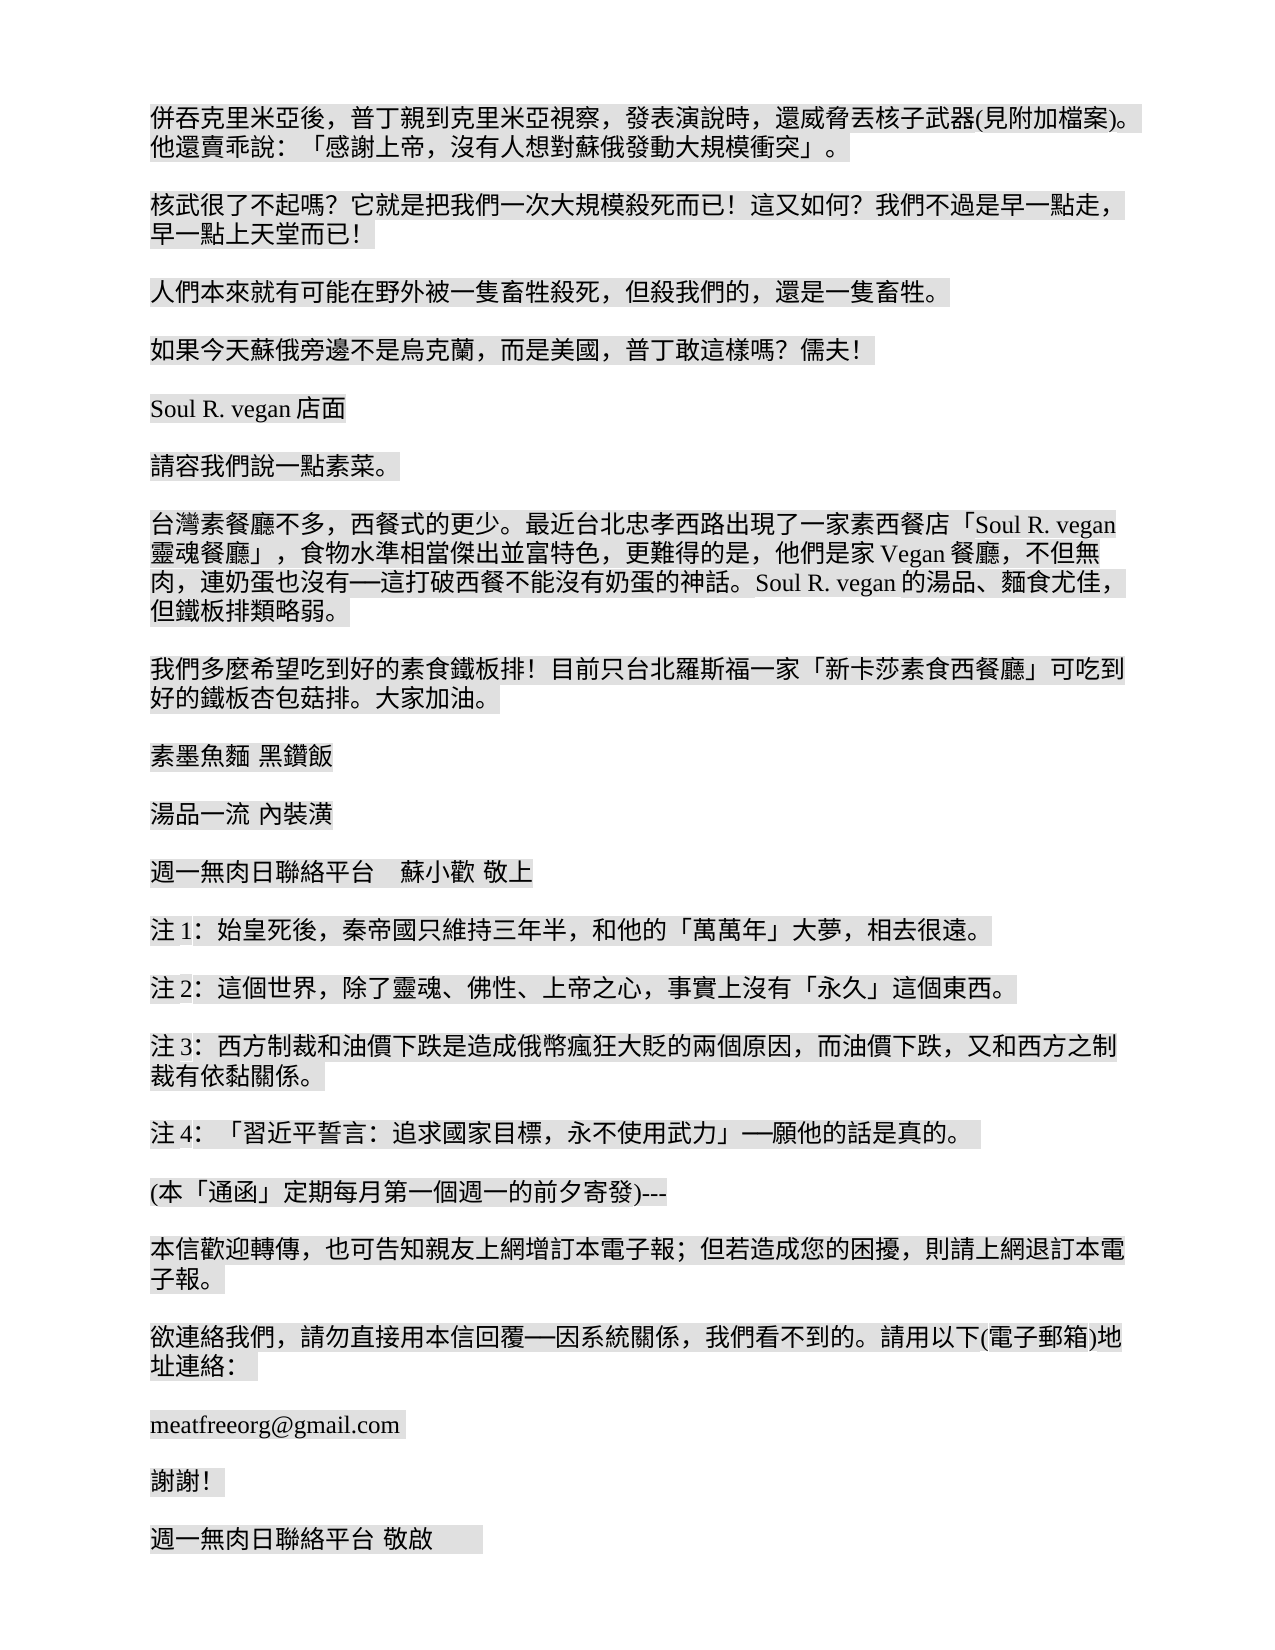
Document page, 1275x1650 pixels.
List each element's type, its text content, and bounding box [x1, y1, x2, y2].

text 我始終處在一種有口難言的極端困境，一口對萬口。 黨外時，周遭幾乎所有人說，蔣家及國民黨政府如此民主，如此勤政愛民，你們這些陰謀野心份子卻硬是要破壞社會安定，污蔑政府。 二十年後，民進唬爛黨壯大了，胡作非為變本加厲，扯爛污程度青出於藍，但周遭每個人卻說，民主進步黨勤政清廉愛台灣，誰反對它，誰就是反民主反進步。 一會兒藍一會兒綠，旗子變換有序，扯爛污輪流來；而且，反共抗俄的基調一天也沒變過。這是島內狀況。若是島內島外呢，美國這個天字第一號大惡魔卻始終是大多數世人心目中慈眉善目正義凜然捨身救人的天使。 有些蠢蛋，他蠢在自己的世界裏，不會寫成文字，不會對外發聲。但這島上，無知就是勇氣，愚蠢就是力量，越來越多這樣一些蠢到爆的人，他的愚蠢是對外大放送的；而且，寫起東西來，姿態巍峨，講得好像他很懂很熱血似的。 面對這樣一種眾口鑠金、真理被綁架的年代，你若要一個個開家教班，一個個從頭說起，一個個去澄清、講解，豈不累死？ 在過去，或許可以把洗腦歸因於資訊的壟斷。但這年代，表面上資訊氾濫，但其實氾濫的只是一些垃圾資訊 (就像台灣每天的所謂 "新聞報導" 那樣)或無關宏旨的細節問題，資訊壟斷的本質仍然一如往昔，甚且變本加厲。繁體中文世界(也就是台灣)更是如此。 倫敦有個電影院聚集的廣場，廣場中央有座小公園，公園裏頭有座銅像，很高，可能是莎士比亞吧我不知道，我注意到銅像上有一行小字寫著： "世界沒有黑暗，只有無知"。在我看來，令人厭惡的並非無知，而是無知卻缺乏病識感。明明什麼也不懂，但卻姿態巍峨，蠢話亂噴。 沒有人對於世界負有任何必然的義務，每個人對於世界能做、該做的，也許就只是把自己教育好。就像古代醫師第一倫理守則那樣，first, do no harm. 你我也許無助於世界，但至少，我們應該盡量不要進一步去加深危害。當無知和蠢血帶來一種瀰漫於世的大災難，我們就應學習適當認知人事物，並且控制好自己有害於世的蠢血和低能口水。 今天收到一封素食電子報，我沒訂，莫名其妙就寄到我信箱來。裏頭是一篇裝模作樣的蠢文，可謂典範，建議一讀。我也給回了信，如信末所貼。 對於這樣一篇蠢文，讀來一點都不陌生，在一些蠢血沸騰的所謂運動裏，多得是這樣一種聲音。講好聽是 "純潔" "善意"，但一個18歲以上的成年人如果還如此 "純潔"，那就不能說是純潔而是愚蠢。 至於善意，一個懷有善意的人，其實不太可能如此無知。因為善意就是一種在乎，當你在乎某事，自然就會驅使你去切實了解問題。你看市面上每個生意人，在事關利潤的部份，你找不到幾個無知的純潔者，為什麼？因為他真的在乎，他在乎一己之利益，所以他一定會把自己教育得很好，絕對不可能有離譜的無知出現。 但是，一旦面對公眾事務，人們就無所謂了，隨便了解一下便能口水亂噴，甚至參加抗爭，蠢血沸騰個不停。不過，往往也都沸騰個五分鐘又沒事了，等待下一次的政治動員。 陳真 =============== 你們的嘴巴顯然比大腦發達。何不多看點書再來蠢血沸騰也不遲？ 陳真 -------------- 週一無肉日平台 於 2015年2月8日 寫道： 各位朋友： 俄國總統普丁，是形勢高手，佈局高手，甚至可能是談判高手。一個善於下棋的人，能力很好，卻令人齒冷。 取之有道，取之無道，在一念之間。 如果有力者能兼併弱小者，照這種獸性兼併理論，歐洲應該先會併成只剩幾個大國，比方，變成蘇俄、德國、英國、法國，其它人會不見了。然後，由這幾個國家拚個你死我活，再變成只剩最強的一個，它統一了全歐，就像秦始皇當年愚蠢的想法一樣(注1)。 但即便經過最後的兩次血腥世界大戰，這種情況並未發生。兩次大戰，歐洲都是主戰場，但歐洲人很快發現，打了半天根本無法改變什麼，還是──大國、小國林立，大國和小國並存。 我們覺得，歐洲人應該是從愚蠢中覺悟了，兩次世界大戰，帶給他們的痛苦太大。大家慢慢拆除核彈頭，寬鬆、尊重、和平地維持大大小小、曲曲角角的國界。 沒有想到，普丁打破這種智慧的覺悟。在烏克蘭的克米里亞島之爭中，於烏克蘭政府並沒有犯任何人道上的錯誤的情況下，普丁先偷偷摸摸，繼而說謊，最後看看左右無事，再公然把軍隊開進了克米里亞島，並讓克里米亞經由「先獨立，後併入俄國」的程序，併入俄國。 去年(2014年)四月，俄國正式併吞了原屬於烏克蘭的這個半島。 把軍隊開入別人國家，這是形同宣戰的。這代表了歐洲人將從智慧中，退回「愚蠢的循環」裏。因為這個行動，代表「軍力強者，可以侵略並併吞別人領土」的邏輯是成立的。這好像一台電腦，已被開機，它裏面有作業平台，可以開始活躍工作了。 戰爭的電腦已被開機，以後，歐洲的大國只要力量夠，隨時可以動手。兩次大戰，教訓好像還不夠的樣子。 真的令人氣憤！蘇俄，已經很愚蠢且很慘很慘地禍害過全人類一次了！現在，還想怎樣？ 共產主義、赤化全球，就是蘇俄搞出來的，此一念燒了全球，引發多少戰爭，致使多少人頭落地、家庭流離失所？！赤化全球，是不是愚蠢，只要看目前全球還剩幾個國家在實施共產主義(北韓吧？！)就知道了。他們自己愚蠢就算了，還拖著我們！ 通往地獄之路，往往是善意造成的。共產主義的目標是好的，我們甚至相信當初列寧赤化全球的出發點也是善意的，他想解放貧苦的階層，但手段錯誤、方法愚蠢，卻造成了人類的浩劫。 克里米亞島並不是不能獨立，並不是不能併入俄國。此島絕大多數的居民是講俄語的俄裔，只要透過和平和文明的方法並在事後照顧好不願獨立的人，獨立是合理的。 獨立和統一，都是中性的目標，但過程會讓整個事情呈現兩種完全不同的樣貌。規劃獨立或統一，應該經過非常長的合理時間做沈澱，雙方心平氣和互相討論，並有秩序地達成。以克島為例，好好討論，比方財產如何劃分，該還給人家烏克蘭政府的，要怎麼還，對不願留在克島的人，應怎樣協助遷移……等等，而基本的主軸，應該是「人本」、「人道」、「和平」。 以蘇格蘭規劃脫離聯合公國，加拿大「魁北克」希望自立為例證，分合結果反而不是太重要，其尊重當地居民的「文明過程」，才真是讓我們看到了「愚」和「賢」的不同選擇。 普丁在蘇俄，享有民主國家很罕見很罕見的高民調支持率。 蘇俄很遠，我們對它不是很了解，我們對蘇俄人也沒偏見。 但俄國軍隊入侵烏克蘭，應該也不只是普丁一個人的意思。國會是高票通過同意普丁出兵的。 這可能是整個蘇俄人的罪。 當然，所幸，我們在事件之起，也看到了蘇俄仍留著一股清醒的良心。 在蘇俄軍事干預克里米亞前夕，我們看到了五萬個蘇俄人站出來在莫斯科遊行，口號是「烏克蘭的事，我們放手吧！」 真希望，這一股清醒良心，比五萬，可以多一點！ 我們說，普丁是下棋高手，居心很遠，手段卻很現實、高明。他只吃了克里米亞，其它的先放著(而且當籌碼)，做得剛剛好，就是要讓西方國家「吞不下去，但又吐不出來」，「矯」在那邊，無計可施。長久之後，普丁的佔領，會成為一種「(永久的)現狀」。(注2) 普丁這種「我玩戰爭紅線，因我知道你們不想玩，文明的人不會想玩」的技倆，的確玩得讓西方國家目前有點無計可施。普丁得到現實的利益，也滿足了蘇俄人的民心，又不至真的引發大戰。 西方和聯合國，目前主體上只能「經濟制裁」蘇俄。蘇俄有沒有偉大的歷史我們不知道，但目前的蘇俄，確實不是個太有面子的國家。這個國家，目前基本上是不能自立的，他們不是靠大腦或雙手，而是靠賣老祖宗留下的土地──其地又冒出的石油來維生。蘇俄目前政府，每年靠石油來補足它約一半的支出；沒有石油，說不定它要立刻宣布破產。 這也是為何幾個月前，蘇俄的貨幣瘋狂大貶值、社會動盪。因西方經濟制裁，加上油價大跌(注3)，蘇俄就亂了。 目前烏克蘭東部等地區，政府和親俄的民兵還在打仗，民兵還打下完全無辜的馬來西亞民航機。 唯一有實力的西方政府如何讓蘇俄還回公平和正義呢？很難。高明的話，應分「能說的」、「不能說的」兩方面做下去。無論如何，我們很欣賞德國鐵娘子梅克爾總理說的一句話：蘇俄怎麼處理克里米亞都可以，就是沒有「開出部隊」的這個選項！全世界一百多個國家不承認蘇俄對克里米亞的兼併，但其中梅克爾是最強硬主張制裁蘇俄的，這位女子，真的讓大多數的男政客汗顏。 近悅遠來，以德服人，勇者先讓(說「強者先讓」也行)，會讓這個世界走向「正循環」，如普丁的作為，是開啟了讓世界「負循環」之門。 併吞克里米亞後，普丁親到克里米亞視察，發表演說時，還威脅丟核子武器(見附加檔案)。他還賣乖說：「感謝上帝，沒有人想對蘇俄發動大規模衝突」。 核武很了不起嗎？它就是把我們一次大規模殺死而已！這又如何？我們不過是早一點走，早一點上天堂而已！ 人們本來就有可能在野外被一隻畜牲殺死，但殺我們的，還是一隻畜牲。 如果今天蘇俄旁邊不是烏克蘭，而是美國，普丁敢這樣嗎？儒夫！ Soul R. vegan店面 請容我們說一點素菜。 台灣素餐廳不多，西餐式的更少。最近台北忠孝西路出現了一家素西餐店「Soul R. vegan靈魂餐廳」，食物水準相當傑出並富特色，更難得的是，他們是家Vegan餐廳，不但無肉，連奶蛋也沒有──這打破西餐不能沒有奶蛋的神話。Soul R. vegan的湯品、麵食尤佳，但鐵板排類略弱。 我們多麼希望吃到好的素食鐵板排！目前只台北羅斯福一家「新卡莎素食西餐廳」可吃到好的鐵板杏包菇排。大家加油。 素墨魚麵 黑鑽飯 湯品一流 內裝潢 週一無肉日聯絡平台 蘇小歡 敬上 注1：始皇死後，秦帝國只維持三年半，和他的「萬萬年」大夢，相去很遠。 注2：這個世界，除了靈魂、佛性、上帝之心，事實上沒有「永久」這個東西。 注3：西方制裁和油價下跌是造成俄幣瘋狂大貶的兩個原因，而油價下跌，又和西方之制裁有依黏關係。 注4：「習近平誓言：追求國家目標，永不使用武力」──願他的話是真的。 (本「通函」定期每月第一個週一的前夕寄發)--- 本信歡迎轉傳，也可告知親友上網增訂本電子報；但若造成您的困擾，則請上網退訂本電子報。 欲連絡我們，請勿直接用本信回覆──因系統關係，我們看不到的。請用以下(電子郵箱)地址連絡： meatfreeorg@gmail.com 謝謝！ 週一無肉日聯絡平台 敬啟 網址：http://www.meatfree.org.tw/ [150, 75, 1125, 1554]
